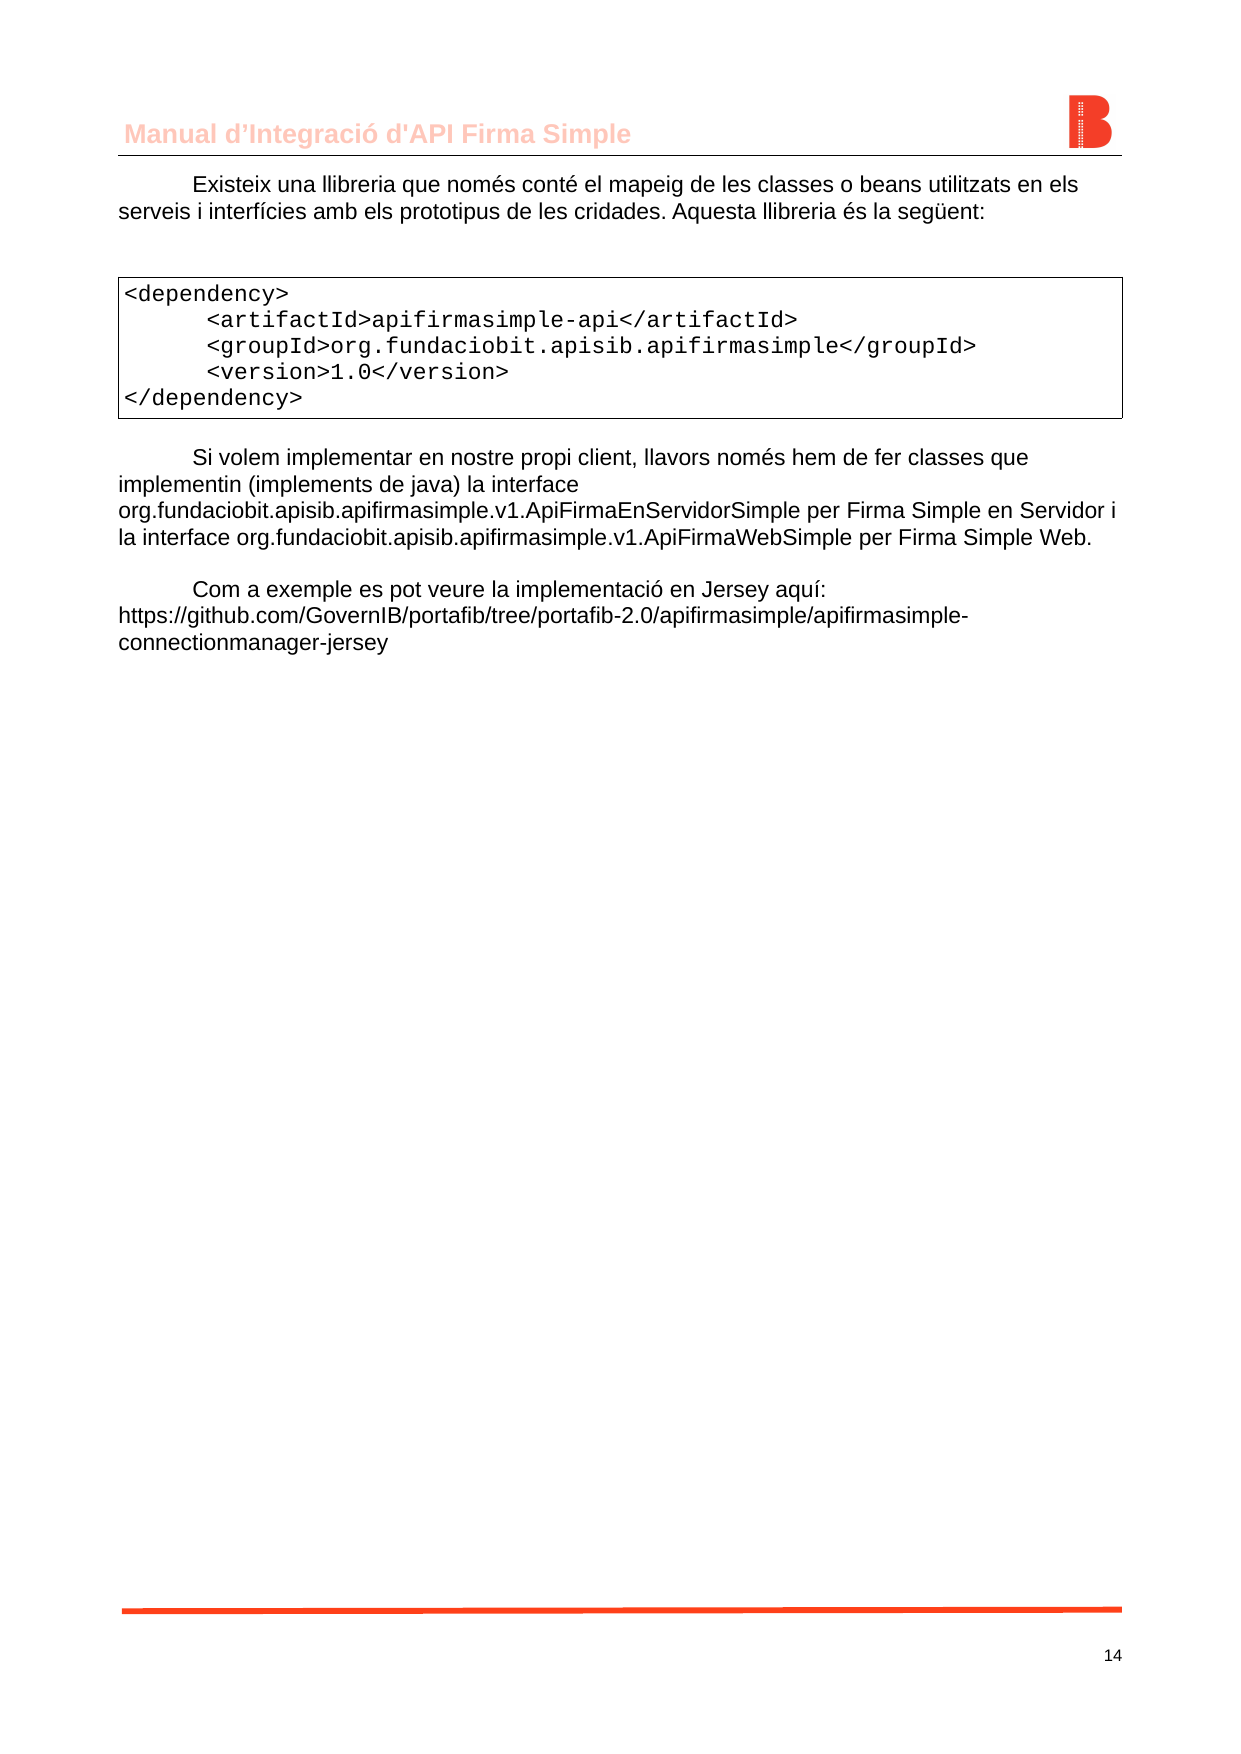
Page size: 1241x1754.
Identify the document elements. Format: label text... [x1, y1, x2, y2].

text Existeix una llibreria que només conté el mapeig de les classes o beans utilitzats en els serveis i interfícies amb els prototipus de les cridades. Aquesta llibreria és la següent: [118, 171, 1122, 224]
text Com a exemple es pot veure la implementació en Jersey aquí: https://github.com/GovernIB/portafib/tree/portafib-2.0/apifirmasimple/apifirmasimple-connectionmanager-jersey [118, 576, 1122, 655]
text Si volem implementar en nostre propi client, llavors només hem de fer classes que implementin (implements de java) la interface org.fundaciobit.apisib.apifirmasimple.v1.ApiFirmaEnServidorSimple per Firma Simple en Servidor i la interface org.fundaciobit.apisib.apifirmasimple.v1.ApiFirmaWebSimple per Firma Simple Web. [118, 419, 1122, 550]
picture [1063, 94, 1117, 150]
table_header <dependency> <artifactId>apifirmasimple-api</artifactId> <groupId>org.fundaciobit.apisib.apifirmasimple</groupId> <version>1.0</version> </dependency> [119, 278, 1122, 418]
